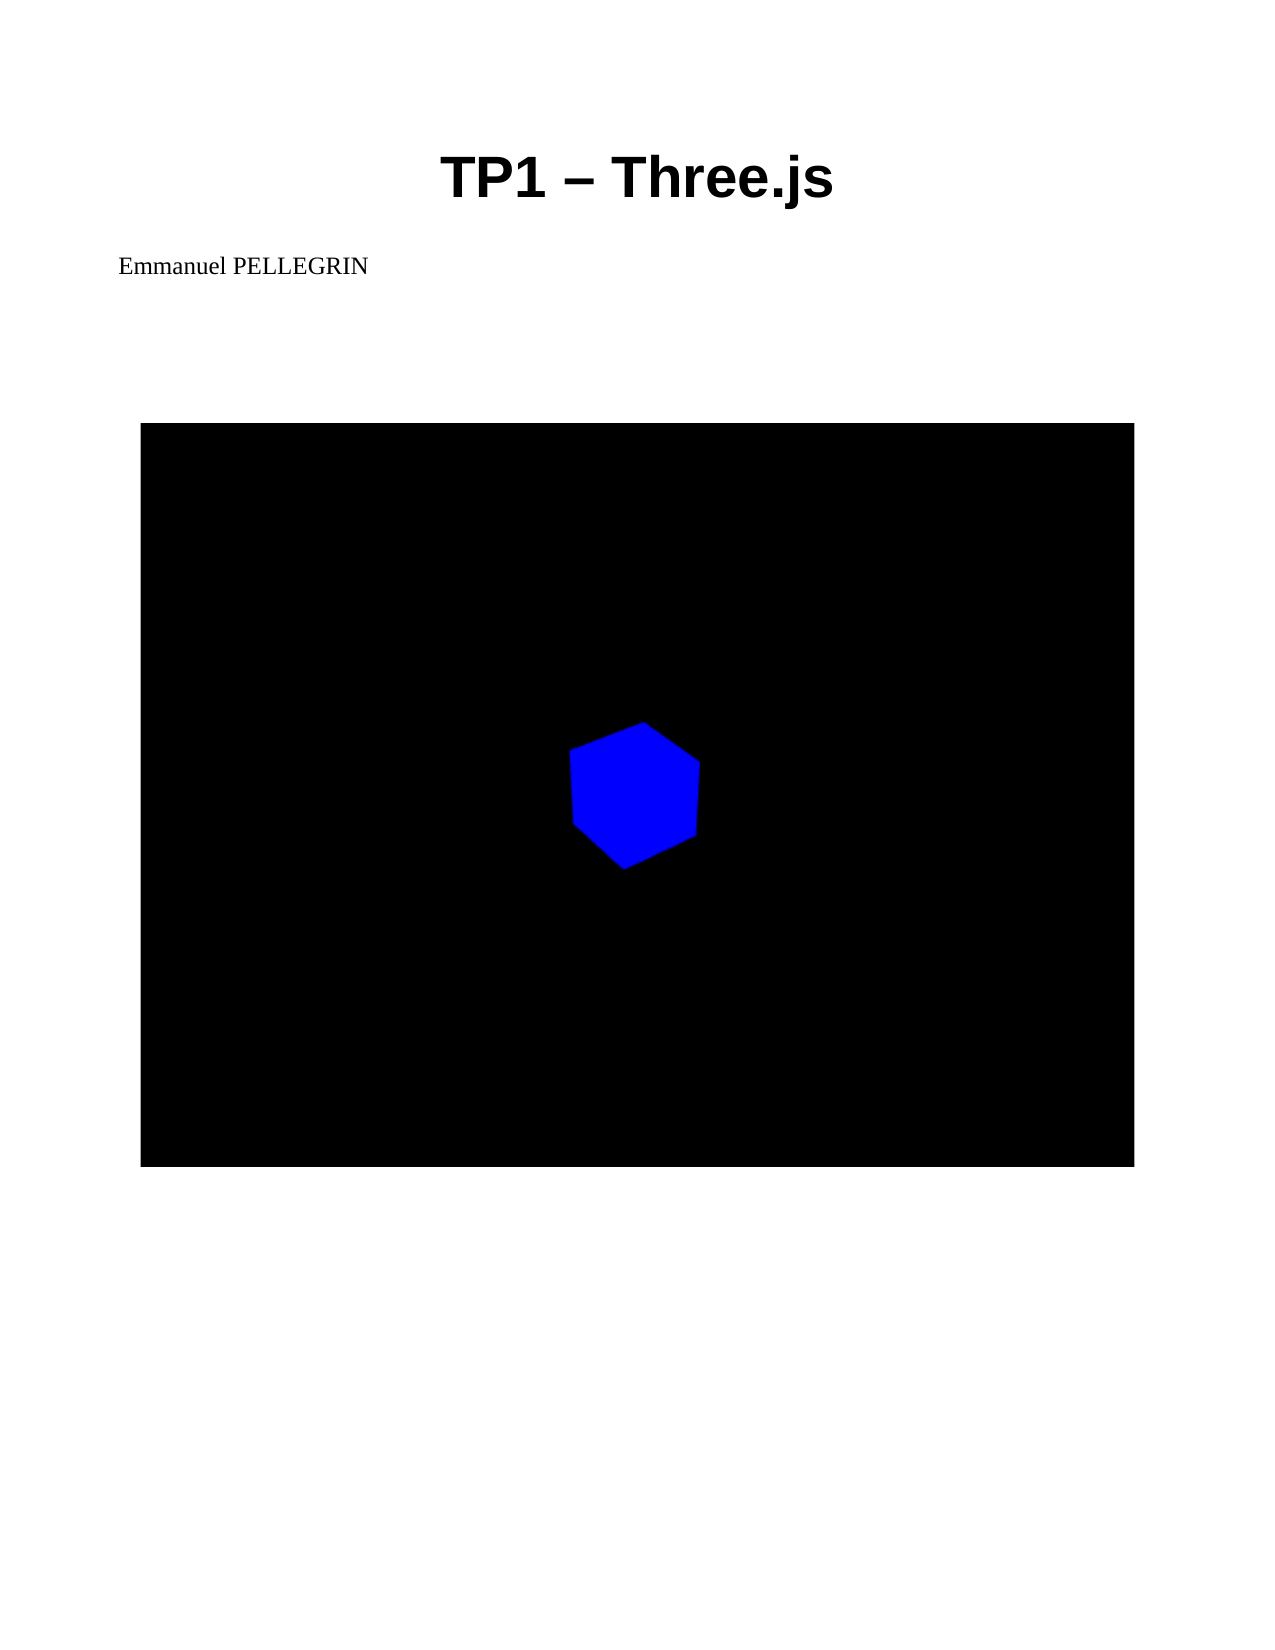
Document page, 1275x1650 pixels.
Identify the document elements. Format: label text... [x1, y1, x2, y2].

picture [140, 423, 1135, 1167]
text Emmanuel PELLEGRIN [118, 251, 1157, 280]
title TP1 – Three.js [118, 143, 1157, 210]
